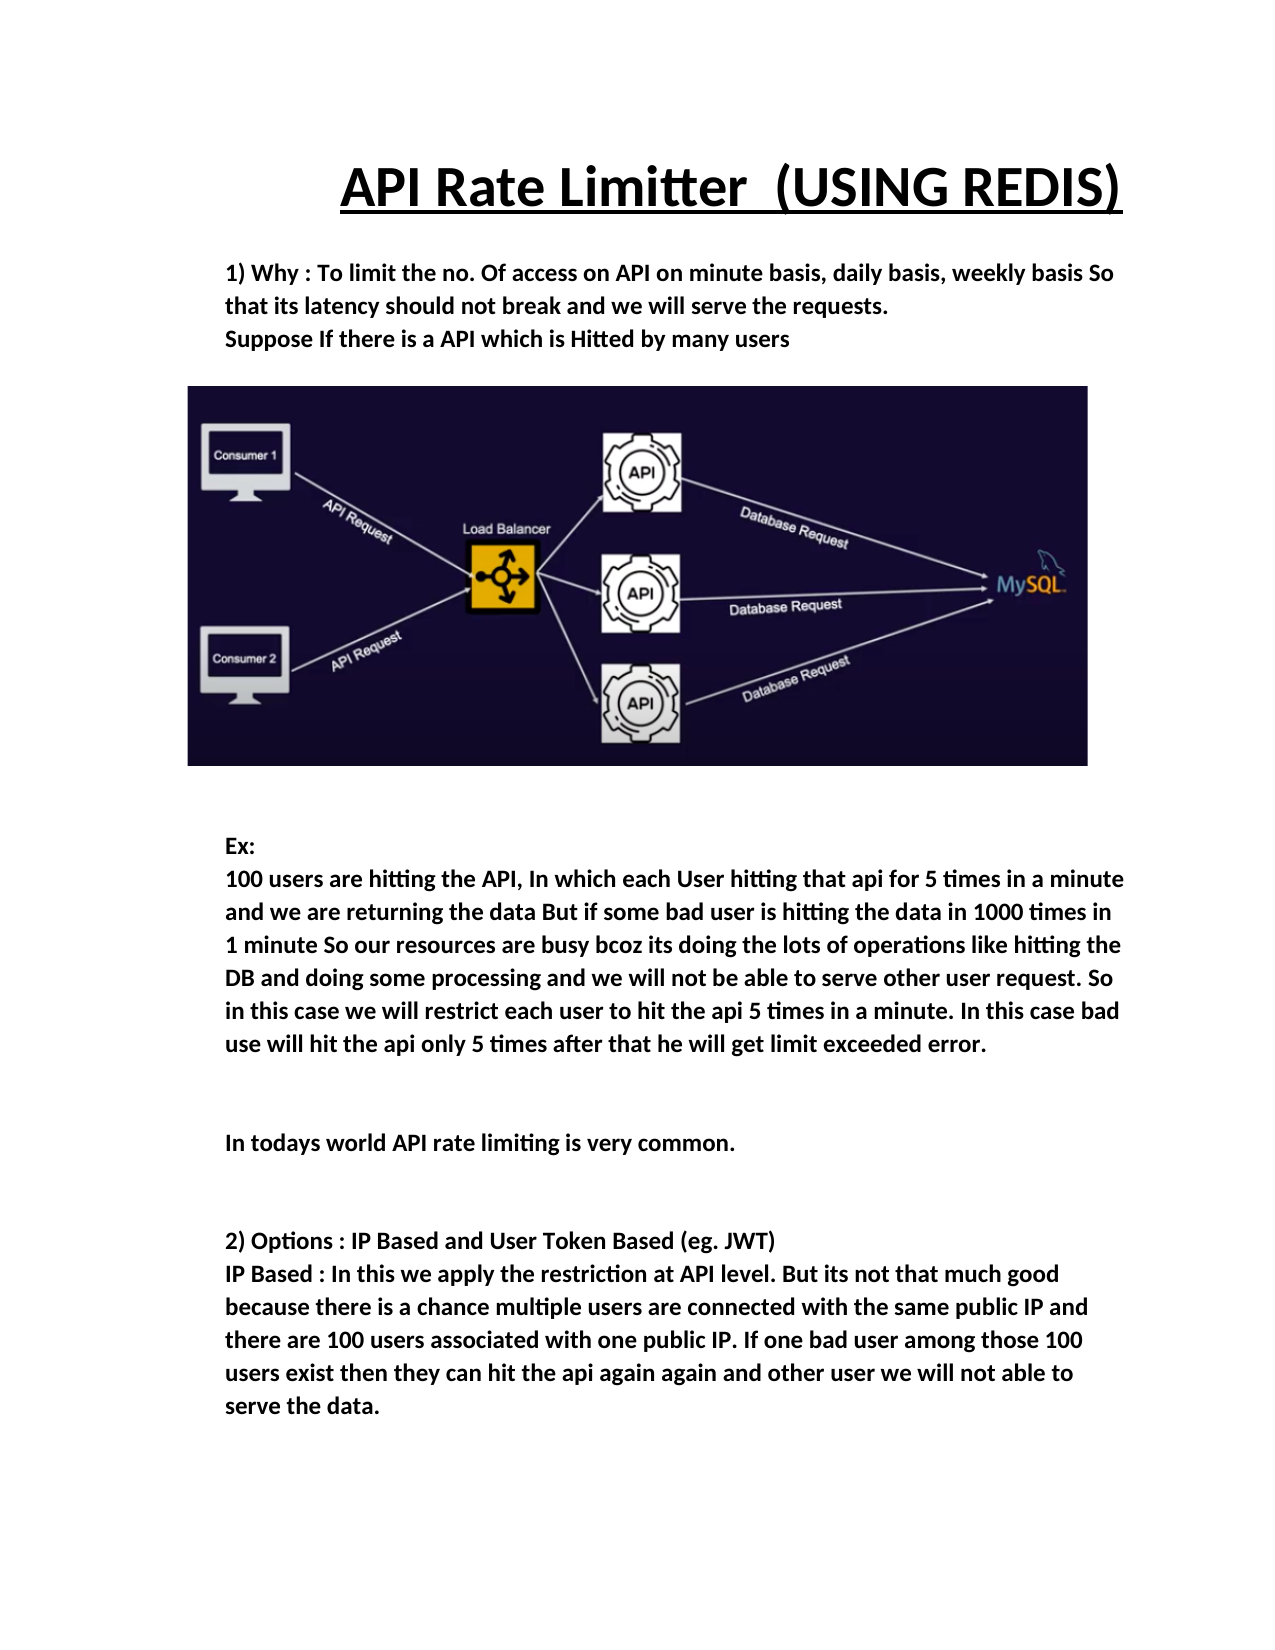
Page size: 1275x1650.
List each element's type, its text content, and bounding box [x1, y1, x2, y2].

list In todays world API rate limiting is very common. [225, 1127, 1125, 1157]
list API Rate Limitter (USING REDIS) [337, 150, 1125, 221]
list IP Based : In this we apply the restriction at API level. But its not that much good because there is a chance multiple users are connected with the same public IP and there are 100 users associated with one public IP. If one bad user among those 100 users exist then they can hit the api again again and other user we will not able to serve the data. [225, 1258, 1125, 1421]
list Suppose If there is a API which is Hitted by many users [225, 323, 1125, 353]
list 100 users are hitting the API, In which each User hitting that api for 5 times in a minute and we are returning the data But if some bad user is hitting the data in 1000 times in 1 minute So our resources are busy bcoz its doing the lots of operations like hitting the DB and doing some processing and we will not be able to serve other user request. So in this case we will restrict each user to hit the api 5 times in a minute. In this case bad use will hit the api only 5 times after that he will get limit exceeded error. [225, 863, 1125, 1058]
picture [187, 386, 1088, 766]
list 2) Options : IP Based and User Token Based (eg. JWT) [225, 1226, 1125, 1256]
list Ex: [225, 831, 1125, 861]
list 1) Why : To limit the no. Of access on API on minute basis, daily basis, weekly basis So that its latency should not break and we will serve the requests. [225, 257, 1125, 321]
